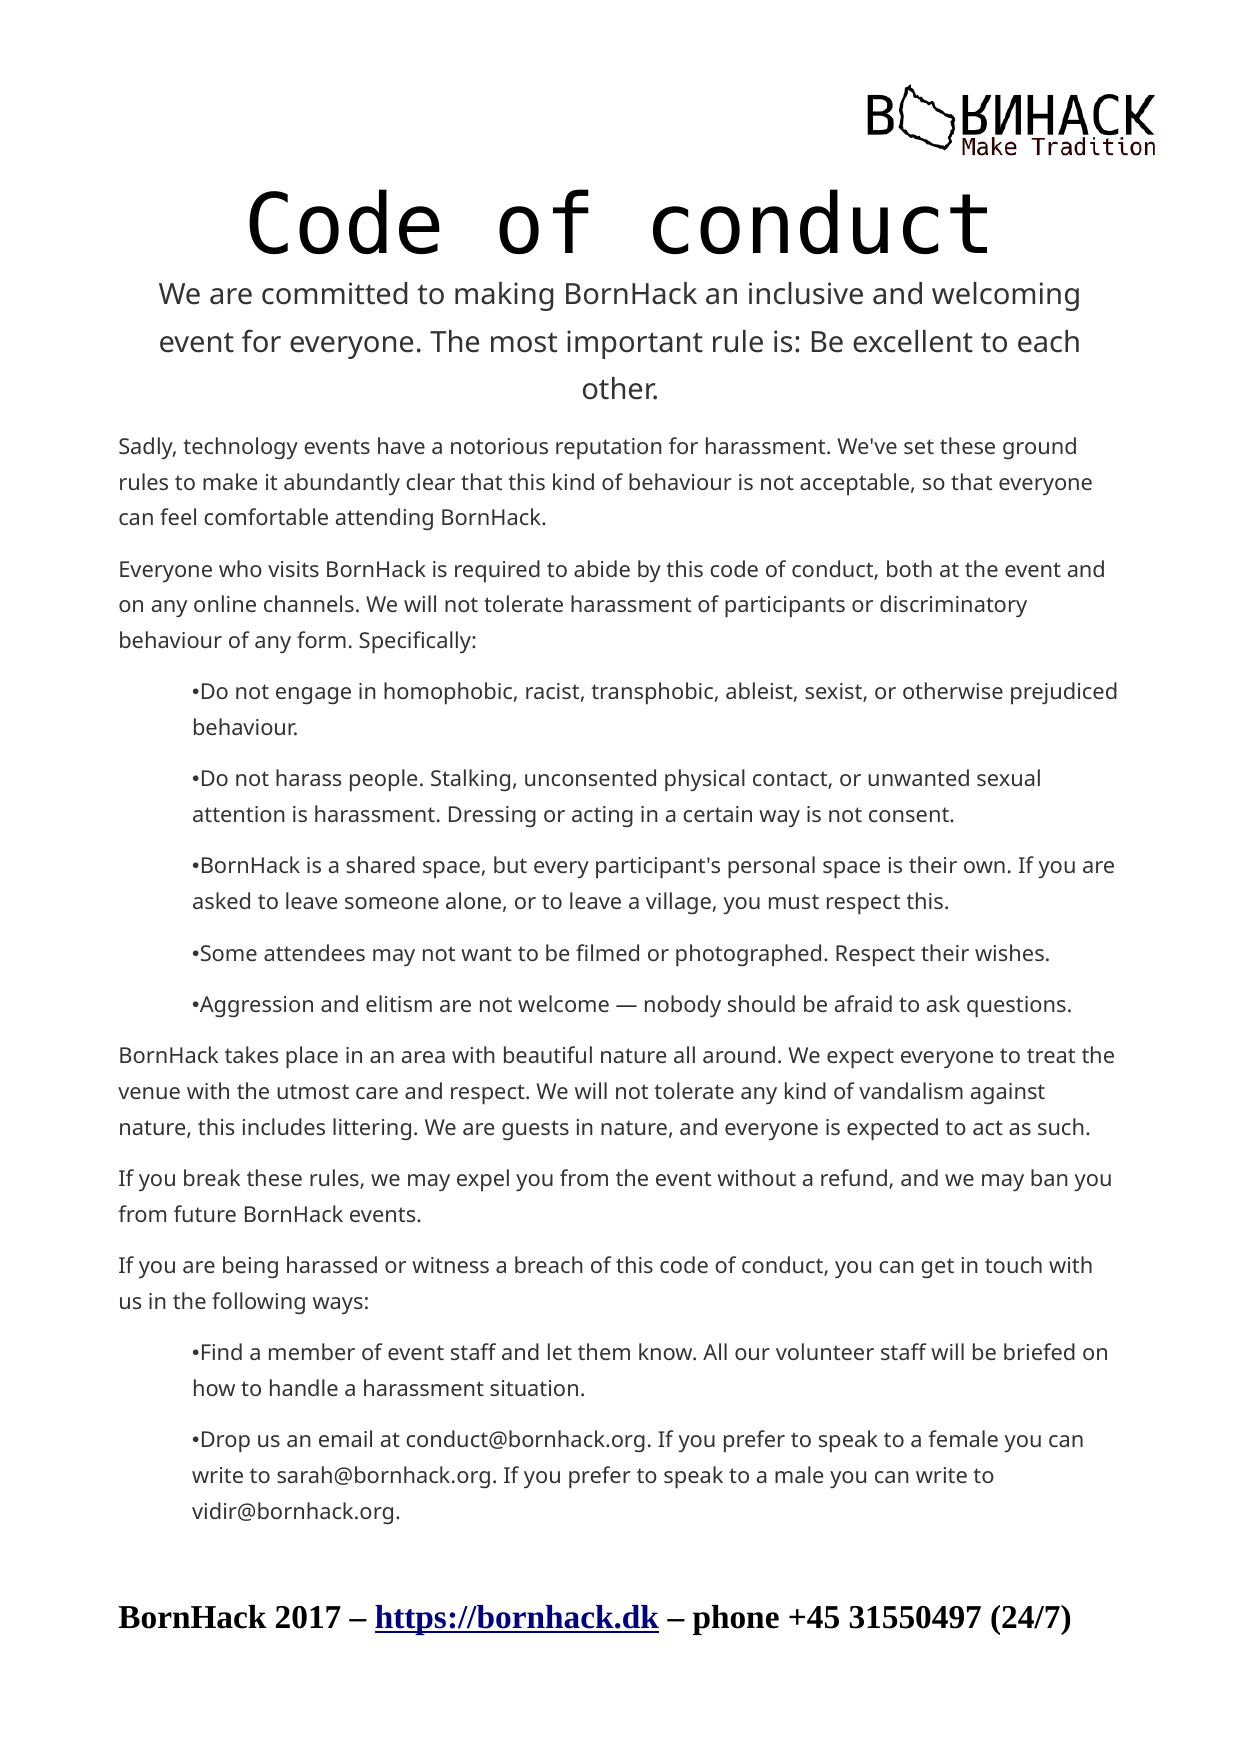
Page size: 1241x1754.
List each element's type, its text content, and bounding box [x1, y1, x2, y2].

text Sadly, technology events have a notorious reputation for harassment. We've set these ground rules to make it abundantly clear that this kind of behaviour is not acceptable, so that everyone can feel comfortable attending BornHack. [118, 431, 1122, 532]
list Aggression and elitism are not welcome — nobody should be afraid to ask questions. [118, 989, 1122, 1019]
text BornHack takes place in an area with beautiful nature all around. We expect everyone to treat the venue with the utmost care and respect. We will not tolerate any kind of vandalism against nature, this includes littering. We are guests in nature, and everyone is expected to act as such. [118, 1040, 1122, 1142]
text We are committed to making BornHack an inclusive and welcoming event for everyone. The most important rule is: Be excellent to each other. [118, 273, 1122, 408]
list Some attendees may not want to be filmed or photographed. Respect their wishes. [118, 938, 1122, 967]
list Find a member of event staff and let them know. All our volunteer staff will be briefed on how to handle a harassment situation. [118, 1337, 1122, 1403]
list Drop us an email at conduct@bornhack.org. If you prefer to speak to a female you can write to sarah@bornhack.org. If you prefer to speak to a male you can write to vidir@bornhack.org. [118, 1424, 1122, 1526]
text If you break these rules, we may expel you from the event without a refund, and we may ban you from future BornHack events. [118, 1163, 1122, 1229]
picture [852, 82, 1169, 166]
text If you are being harassed or witness a breach of this code of conduct, you can get in touch with us in the following ways: [118, 1250, 1122, 1316]
text Everyone who visits BornHack is required to abide by this code of conduct, both at the event and on any online channels. We will not tolerate harassment of participants or discriminatory behaviour of any form. Specifically: [118, 553, 1122, 655]
text Code of conduct [118, 176, 1122, 273]
list Do not harass people. Stalking, unconsented physical contact, or unwanted sexual attention is harassment. Dressing or acting in a certain way is not consent. [118, 763, 1122, 829]
list Do not engage in homophobic, racist, transphobic, ableist, sexist, or otherwise prejudiced behaviour. [118, 676, 1122, 742]
list BornHack is a shared space, but every participant's personal space is their own. If you are asked to leave someone alone, or to leave a village, you must respect this. [118, 851, 1122, 916]
